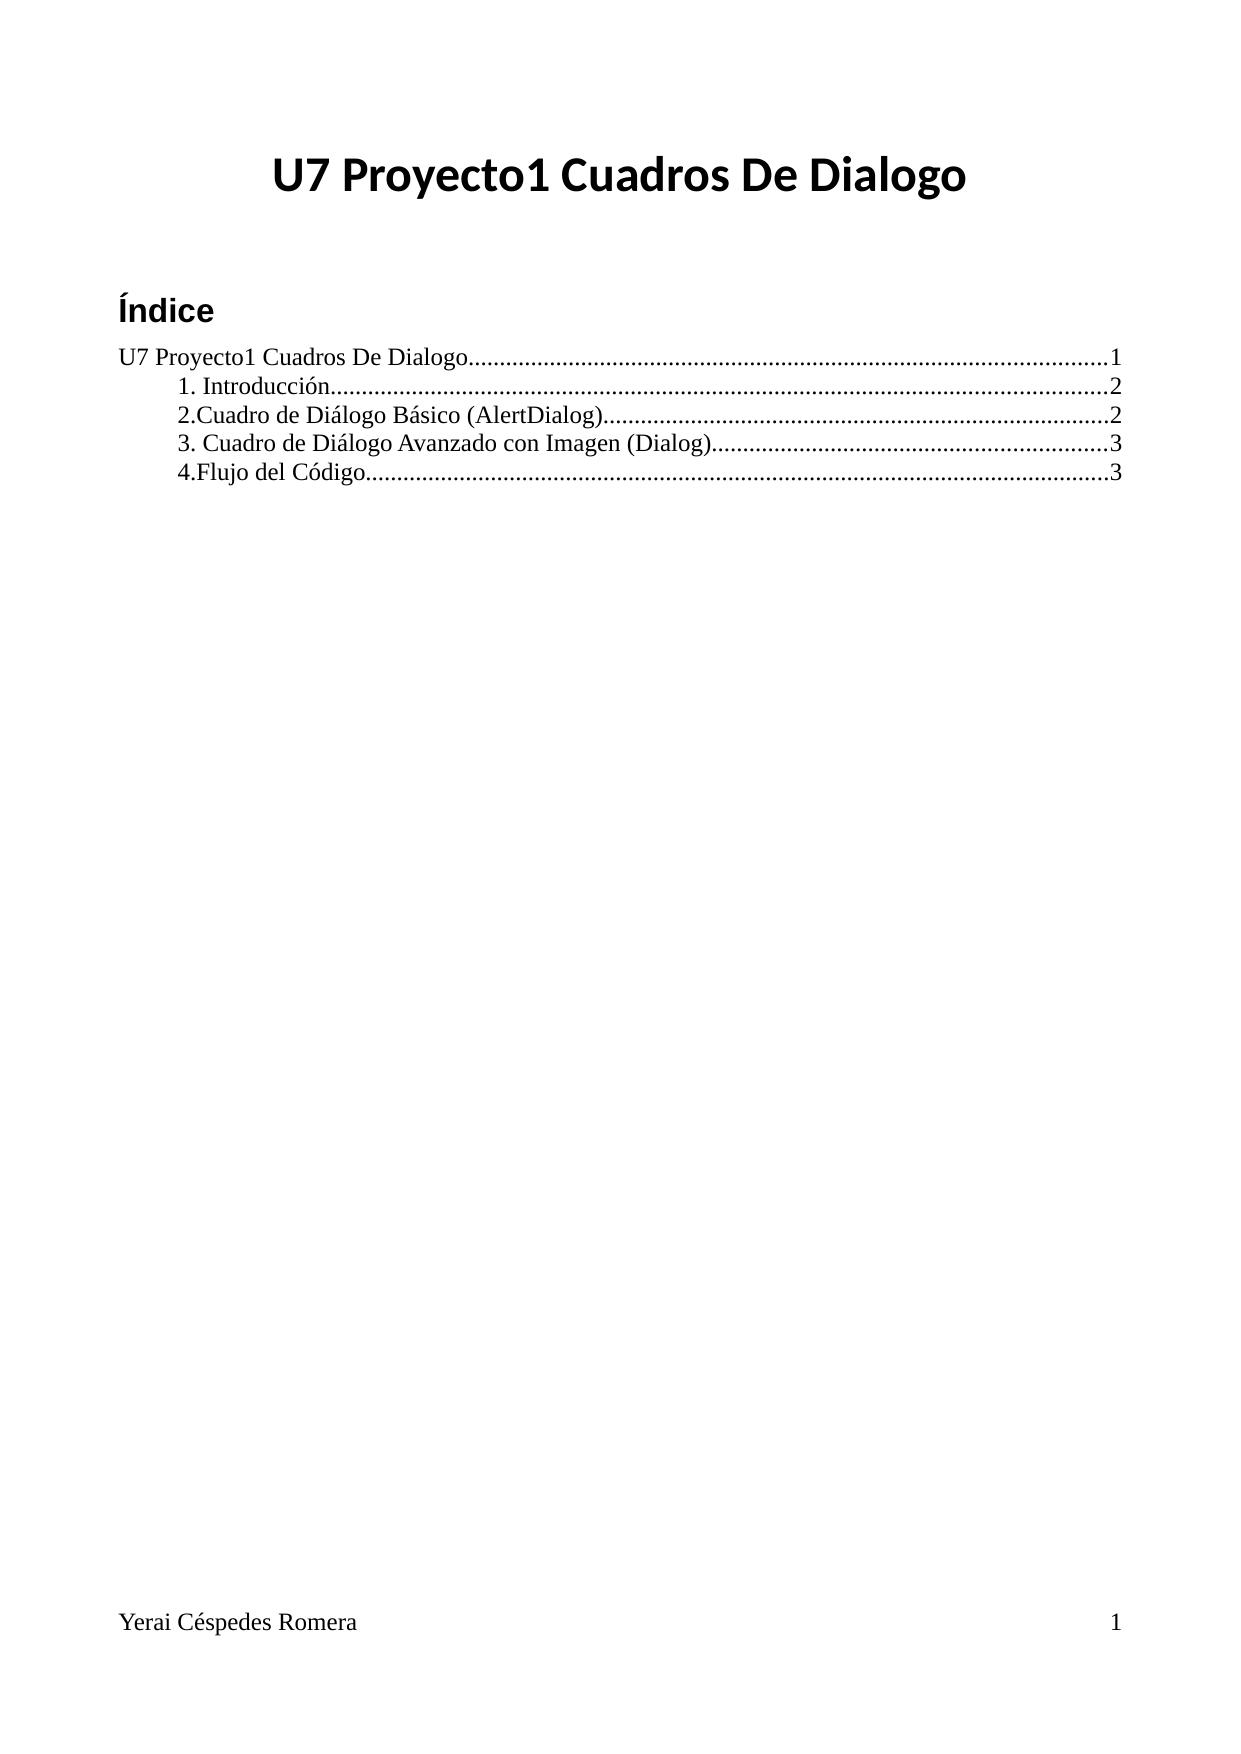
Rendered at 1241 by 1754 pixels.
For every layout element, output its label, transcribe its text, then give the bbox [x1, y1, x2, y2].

text U7 Proyecto1 Cuadros De Dialogo 1 [118, 342, 1122, 371]
subtitle U7 Proyecto1 Cuadros De Dialogo [118, 143, 1122, 204]
text 2.Cuadro de Diálogo Básico (AlertDialog) 2 [177, 400, 1122, 428]
text 4.Flujo del Código 3 [177, 457, 1122, 486]
text 1. Introducción 2 [177, 371, 1122, 400]
subtitle Índice [118, 291, 1122, 330]
text 3. Cuadro de Diálogo Avanzado con Imagen (Dialog) 3 [177, 428, 1122, 457]
